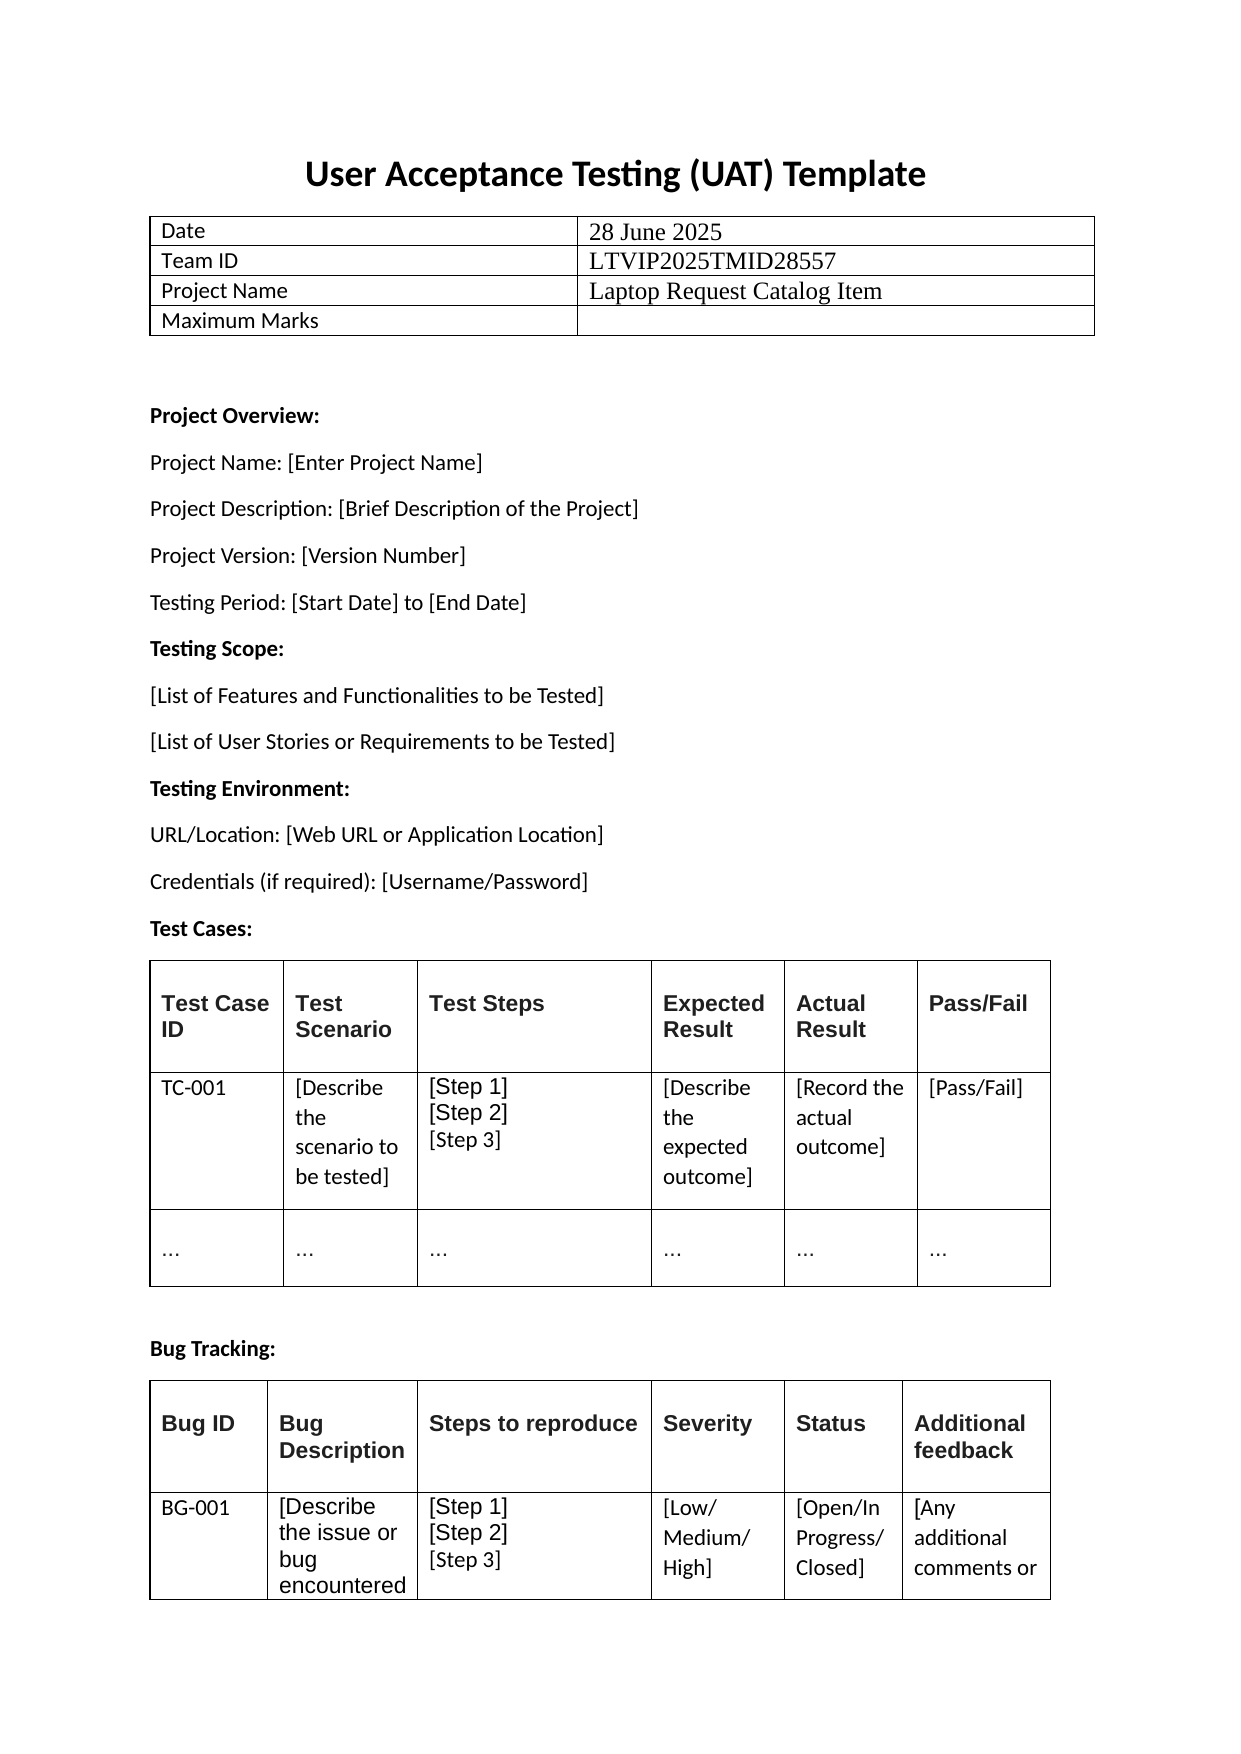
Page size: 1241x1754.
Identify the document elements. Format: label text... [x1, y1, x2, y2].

text [List of User Stories or Requirements to be Tested] [150, 727, 1090, 755]
text Test Cases: [150, 914, 1090, 942]
table_cell [Step 1] [Step 2] [Step 3] [418, 1073, 651, 1209]
text User Acceptance Testing (UAT) Template [150, 150, 1090, 196]
table_header Test Scenario [284, 961, 417, 1072]
text Project Description: [Brief Description of the Project] [150, 494, 1090, 523]
table_cell Team ID [151, 246, 577, 275]
table_cell [Step 1] [Step 2] [Step 3] [418, 1493, 651, 1599]
table_cell TC-001 [151, 1073, 283, 1209]
table_cell LTVIP2025TMID28557 [578, 246, 1094, 275]
text Project Name: [Enter Project Name] [150, 448, 1090, 476]
table_cell Project Name [151, 276, 577, 305]
table_header Severity [652, 1381, 784, 1492]
table_header Status [785, 1381, 902, 1492]
text Credentials (if required): [Username/Password] [150, 867, 1090, 895]
table_header Steps to reproduce [418, 1381, 651, 1492]
table_cell ... [785, 1210, 917, 1286]
text Bug Tracking: [150, 1334, 1090, 1362]
table_cell ... [652, 1210, 784, 1286]
text Project Version: [Version Number] [150, 541, 1090, 569]
text [List of Features and Functionalities to be Tested] [150, 681, 1090, 709]
table_cell BG-001 [151, 1493, 267, 1599]
text Project Overview: [150, 401, 1090, 429]
text URL/Location: [Web URL or Application Location] [150, 821, 1090, 848]
table_cell [578, 306, 1094, 335]
table_header Test Steps [418, 961, 651, 1072]
text Testing Scope: [150, 634, 1090, 662]
table_cell [Describe the issue or bug encountered [268, 1493, 417, 1599]
table_header Test Case ID [151, 961, 283, 1072]
table_cell [Describe the scenario to be tested] [284, 1073, 417, 1209]
table_header Expected Result [652, 961, 784, 1072]
text Testing Period: [Start Date] to [End Date] [150, 588, 1090, 616]
table_cell [Record the actual outcome] [785, 1073, 917, 1209]
table_cell ... [151, 1210, 283, 1286]
table_header Date [151, 217, 577, 245]
table_header Actual Result [785, 961, 917, 1072]
table_cell [Describe the expected outcome] [652, 1073, 784, 1209]
table_header Bug ID [151, 1381, 267, 1492]
table_cell [Any additional comments or [903, 1493, 1050, 1599]
table_cell ... [918, 1210, 1050, 1286]
table_header Bug Description [268, 1381, 417, 1492]
table_cell ... [284, 1210, 417, 1286]
table_cell Laptop Request Catalog Item [578, 276, 1094, 305]
table_cell [Pass/Fail] [918, 1073, 1050, 1209]
table_cell [Open/In Progress/Closed] [785, 1493, 902, 1599]
table_header Additional feedback [903, 1381, 1050, 1492]
table_cell ... [418, 1210, 651, 1286]
table_cell [Low/Medium/High] [652, 1493, 784, 1599]
text Testing Environment: [150, 774, 1090, 802]
table_cell Maximum Marks [151, 306, 577, 335]
table_header Pass/Fail [918, 961, 1050, 1072]
table_header 28 June 2025 [578, 217, 1094, 245]
